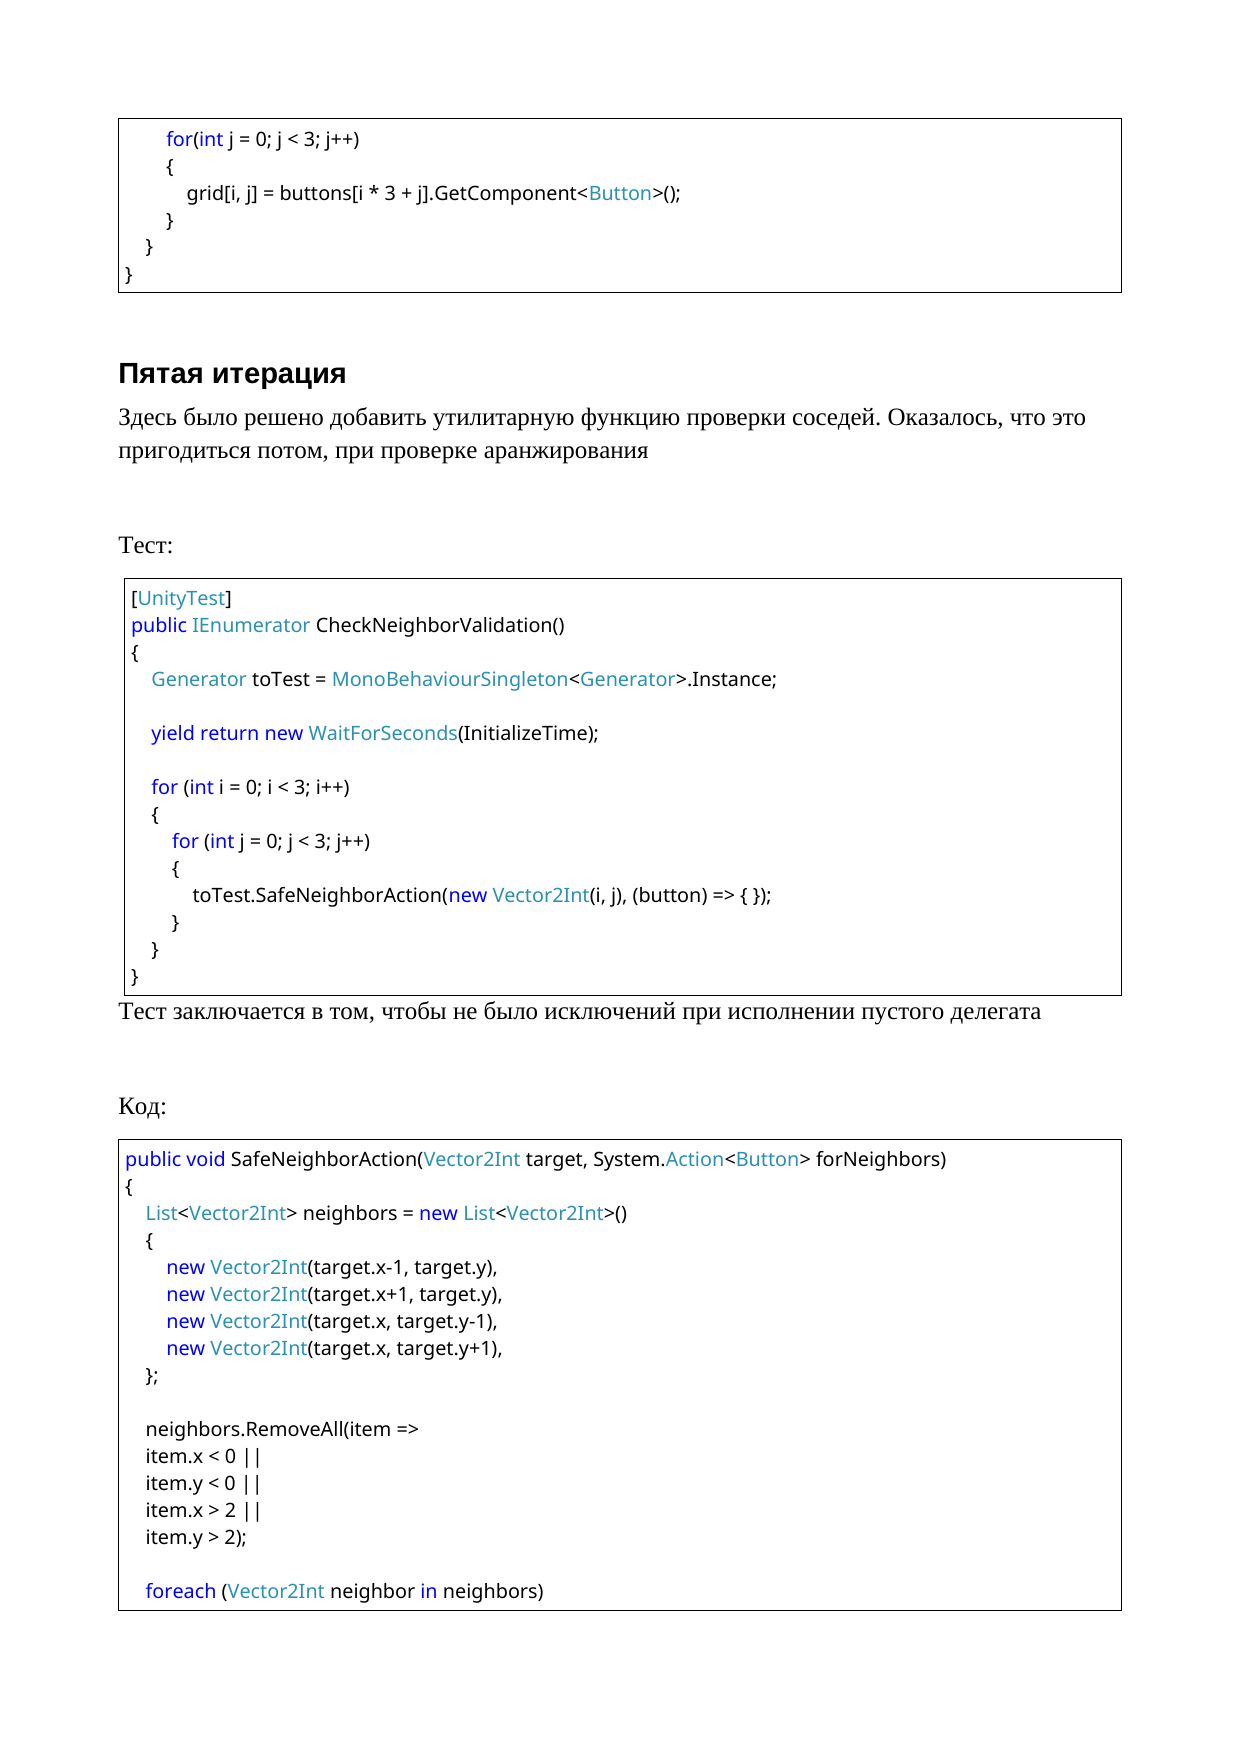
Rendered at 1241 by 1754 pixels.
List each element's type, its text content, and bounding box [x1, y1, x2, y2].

text Код: [118, 1091, 1122, 1120]
text Тест: [118, 530, 1122, 559]
table_header public void SafeNeighborAction(Vector2Int target, System.Action<Button> forNeighbors) { List<Vector2Int> neighbors = new List<Vector2Int>() { new Vector2Int(target.x-1, target.y), new Vector2Int(target.x+1, target.y), new Vector2Int(target.x, target.y-1), new Vector2Int(target.x, target.y+1), }; neighbors.RemoveAll(item => item.x < 0 || item.y < 0 || item.x > 2 || item.y > 2); foreach (Vector2Int neighbor in neighbors) [119, 1140, 1121, 1610]
table_header for(int j = 0; j < 3; j++) { grid[i, j] = buttons[i * 3 + j].GetComponent<Button>(); } } } [119, 119, 1121, 292]
subtitle Пятая итерация [118, 356, 1122, 389]
table_header [UnityTest] public IEnumerator CheckNeighborValidation() { Generator toTest = MonoBehaviourSingleton<Generator>.Instance; yield return new WaitForSeconds(InitializeTime); for (int i = 0; i < 3; i++) { for (int j = 0; j < 3; j++) { toTest.SafeNeighborAction(new Vector2Int(i, j), (button) => { }); } } } [125, 579, 1121, 995]
text Тест заключается в том, чтобы не было исключений при исполнении пустого делегата [118, 996, 1122, 1024]
text Здесь было решено добавить утилитарную функцию проверки соседей. Оказалось, что это пригодиться потом, при проверке аранжирования [118, 402, 1122, 463]
